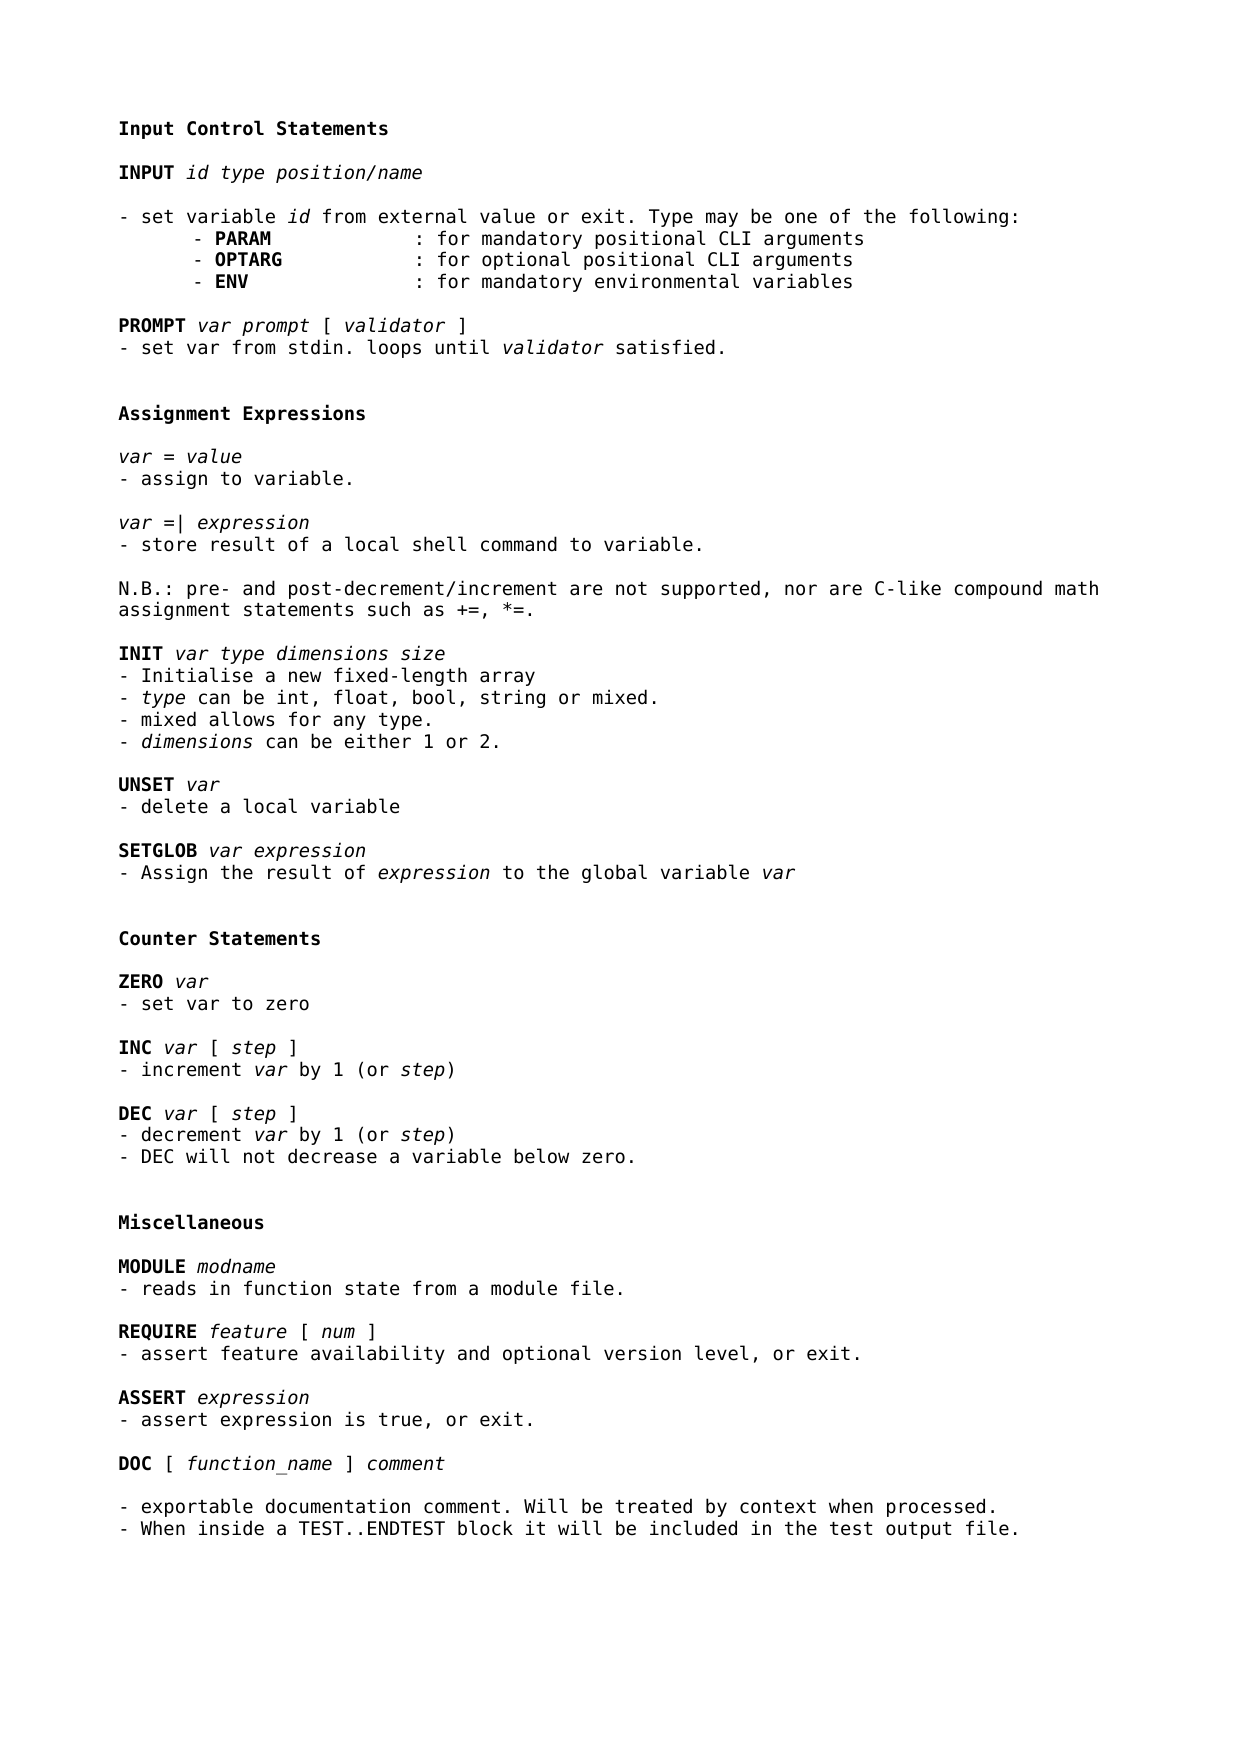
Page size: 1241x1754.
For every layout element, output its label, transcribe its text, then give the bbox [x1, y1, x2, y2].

text - reads in function state from a module file. [118, 1277, 1122, 1299]
text ASSERT expression [118, 1387, 1122, 1409]
text - set var from stdin. loops until validator satisfied. [118, 337, 1122, 359]
text - PARAM : for mandatory positional CLI arguments [118, 227, 1122, 249]
text DEC var [ step ] [118, 1102, 1122, 1124]
text Input Control Statements [118, 118, 1122, 140]
text - assign to variable. [118, 468, 1122, 490]
text PROMPT var prompt [ validator ] [118, 315, 1122, 337]
text - delete a local variable [118, 796, 1122, 818]
text - mixed allows for any type. [118, 709, 1122, 731]
text - decrement var by 1 (or step) [118, 1124, 1122, 1146]
text var =| expression [118, 512, 1122, 534]
text ZERO var [118, 971, 1122, 993]
text - increment var by 1 (or step) [118, 1059, 1122, 1081]
text - type can be int, float, bool, string or mixed. [118, 687, 1122, 709]
text - Assign the result of expression to the global variable var [118, 862, 1122, 884]
text - store result of a local shell command to variable. [118, 534, 1122, 556]
text - ENV : for mandatory environmental variables [118, 271, 1122, 293]
text - When inside a TEST..ENDTEST block it will be included in the test output file. [118, 1518, 1122, 1540]
text SETGLOB var expression [118, 840, 1122, 862]
text Assignment Expressions [118, 402, 1122, 424]
text - Initialise a new fixed-length array [118, 665, 1122, 687]
text - OPTARG : for optional positional CLI arguments [118, 249, 1122, 271]
text - dimensions can be either 1 or 2. [118, 731, 1122, 752]
text - DEC will not decrease a variable below zero. [118, 1146, 1122, 1168]
text var = value [118, 446, 1122, 468]
text Miscellaneous [118, 1212, 1122, 1234]
text INIT var type dimensions size [118, 643, 1122, 665]
text - assert expression is true, or exit. [118, 1409, 1122, 1431]
text N.B.: pre- and post-decrement/increment are not supported, nor are C-like compound math assignment statements such as +=, *=. [118, 577, 1122, 621]
text Counter Statements [118, 927, 1122, 949]
text INPUT id type position/name [118, 162, 1122, 184]
text MODULE modname [118, 1256, 1122, 1277]
text REQUIRE feature [ num ] [118, 1321, 1122, 1343]
text DOC [ function_name ] comment [118, 1452, 1122, 1474]
text - exportable documentation comment. Will be treated by context when processed. [118, 1496, 1122, 1518]
text - assert feature availability and optional version level, or exit. [118, 1343, 1122, 1365]
text INC var [ step ] [118, 1037, 1122, 1059]
text - set variable id from external value or exit. Type may be one of the following: [118, 206, 1122, 227]
text UNSET var [118, 774, 1122, 796]
text - set var to zero [118, 993, 1122, 1015]
